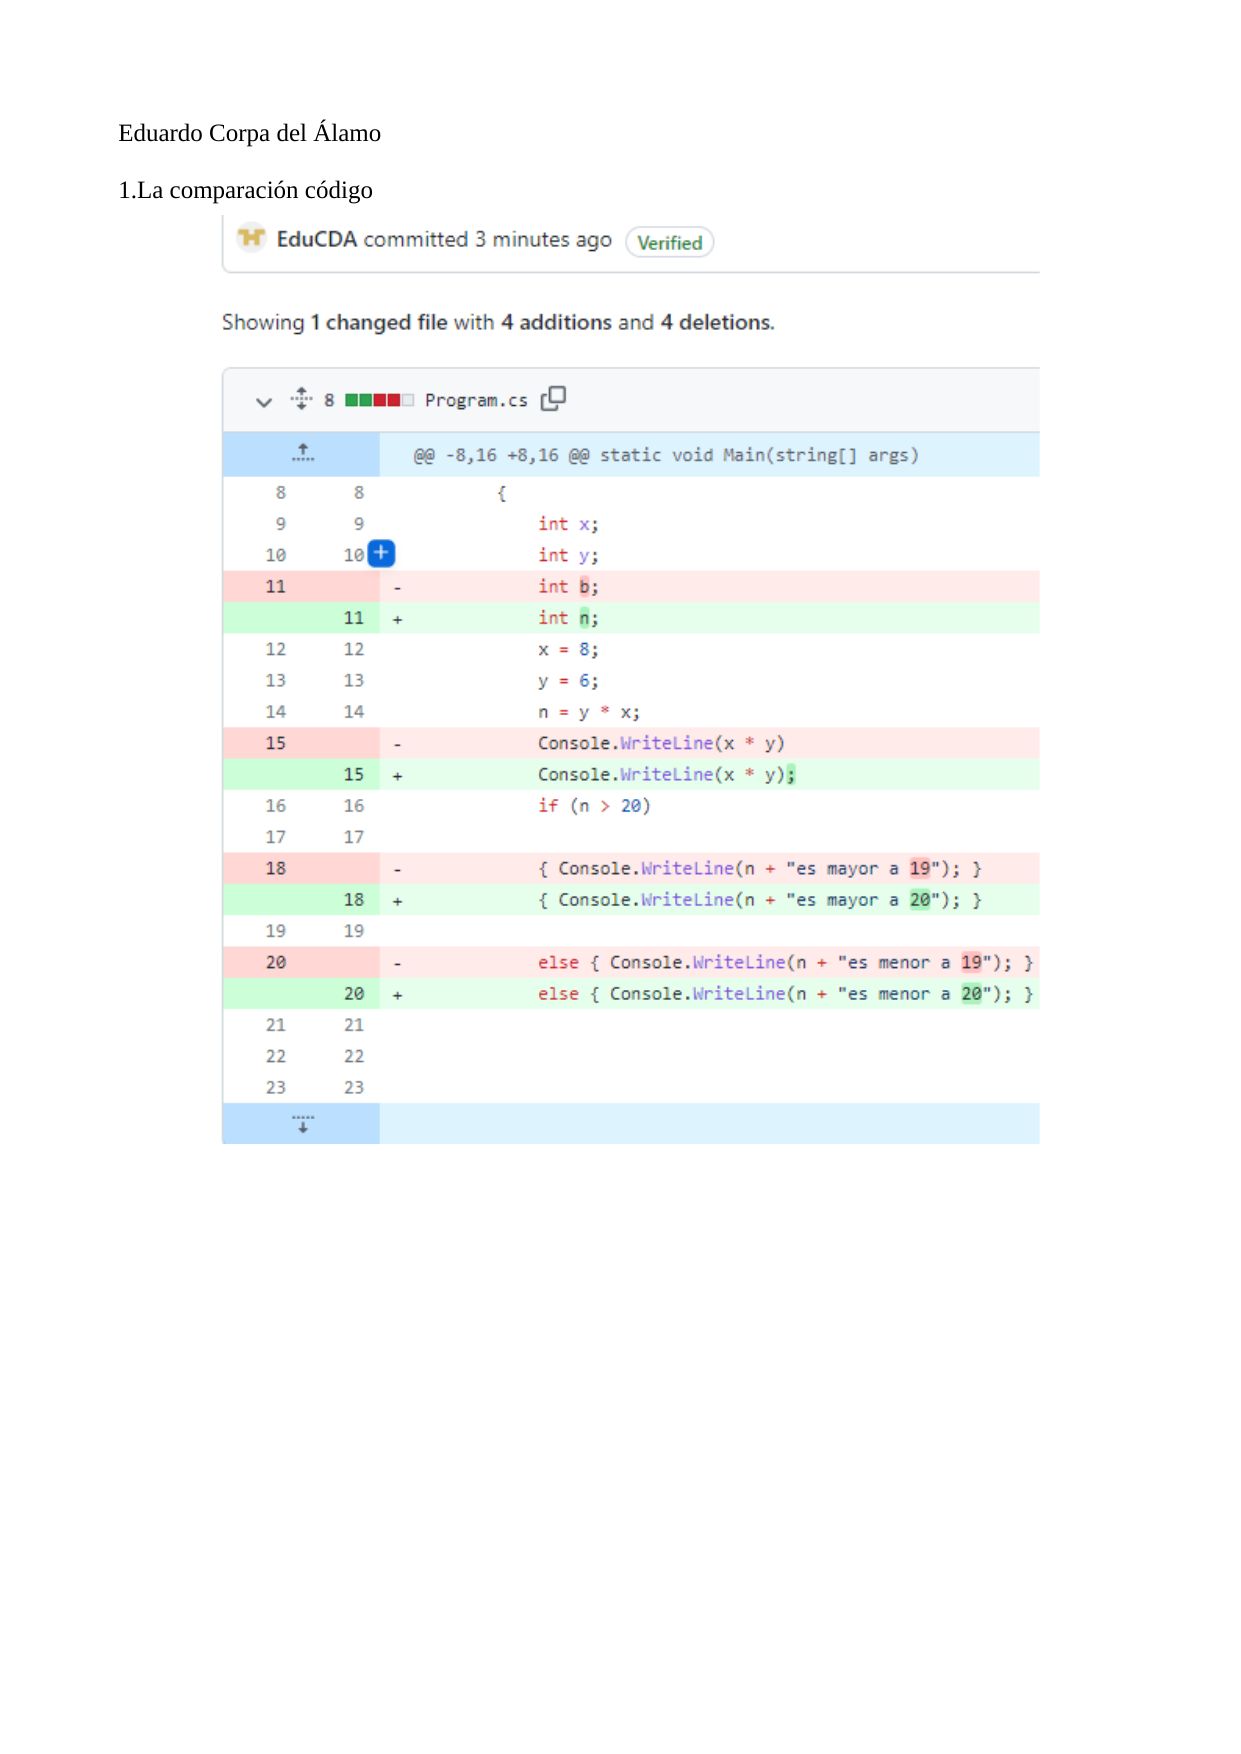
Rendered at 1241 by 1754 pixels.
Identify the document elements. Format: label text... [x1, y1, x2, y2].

text 1.La comparación código [118, 176, 1122, 204]
picture [219, 215, 1040, 1144]
text Eduardo Corpa del Álamo [118, 118, 1122, 147]
